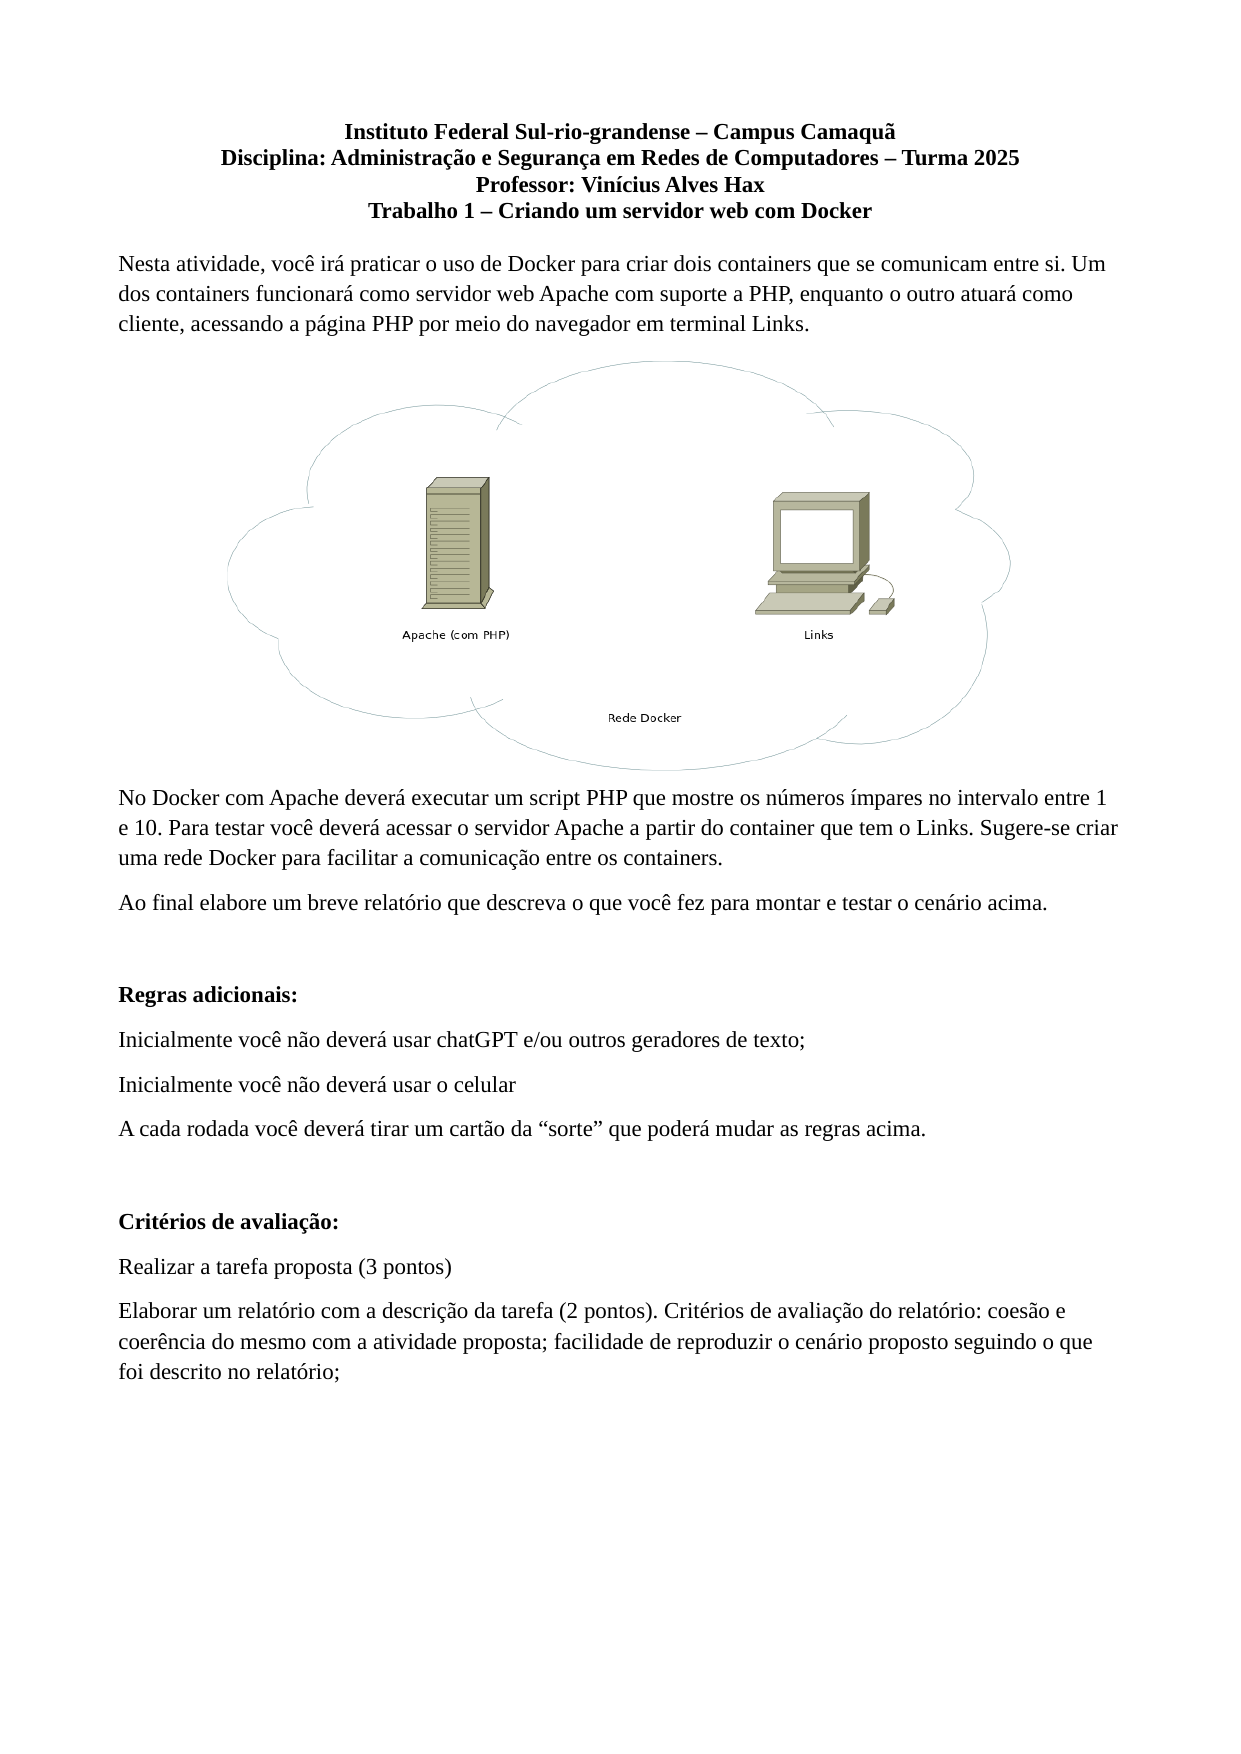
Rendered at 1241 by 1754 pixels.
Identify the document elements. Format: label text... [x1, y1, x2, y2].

text No Docker com Apache deverá executar um script PHP que mostre os números ímpares no intervalo entre 1 e 10. Para testar você deverá acessar o servidor Apache a partir do container que tem o Links. Sugere-se criar uma rede Docker para facilitar a comunicação entre os containers. [118, 783, 1122, 870]
text Nesta atividade, você irá praticar o uso de Docker para criar dois containers que se comunicam entre si. Um dos containers funcionará como servidor web Apache com suporte a PHP, enquanto o outro atuará como cliente, acessando a página PHP por meio do navegador em terminal Links. [118, 250, 1122, 337]
text Professor: Vinícius Alves Hax [118, 171, 1122, 197]
picture [227, 361, 1013, 771]
text Critérios de avaliação: [118, 1208, 1122, 1234]
text Disciplina: Administração e Segurança em Redes de Computadores – Turma 2025 [118, 144, 1122, 171]
text Inicialmente você não deverá usar o celular [118, 1071, 1122, 1097]
text Trabalho 1 – Criando um servidor web com Docker [118, 197, 1122, 223]
text Regras adicionais: [118, 981, 1122, 1007]
text Inicialmente você não deverá usar chatGPT e/ou outros geradores de texto; [118, 1026, 1122, 1052]
text Elaborar um relatório com a descrição da tarefa (2 pontos). Critérios de avaliação do relatório: coesão e coerência do mesmo com a atividade proposta; facilidade de reproduzir o cenário proposto seguindo o que foi descrito no relatório; [118, 1297, 1122, 1384]
text A cada rodada você deverá tirar um cartão da “sorte” que poderá mudar as regras acima. [118, 1116, 1122, 1142]
text Ao final elabore um breve relatório que descreva o que você fez para montar e testar o cenário acima. [118, 889, 1122, 915]
text Realizar a tarefa proposta (3 pontos) [118, 1253, 1122, 1279]
text Instituto Federal Sul-rio-grandense – Campus Camaquã [118, 118, 1122, 144]
